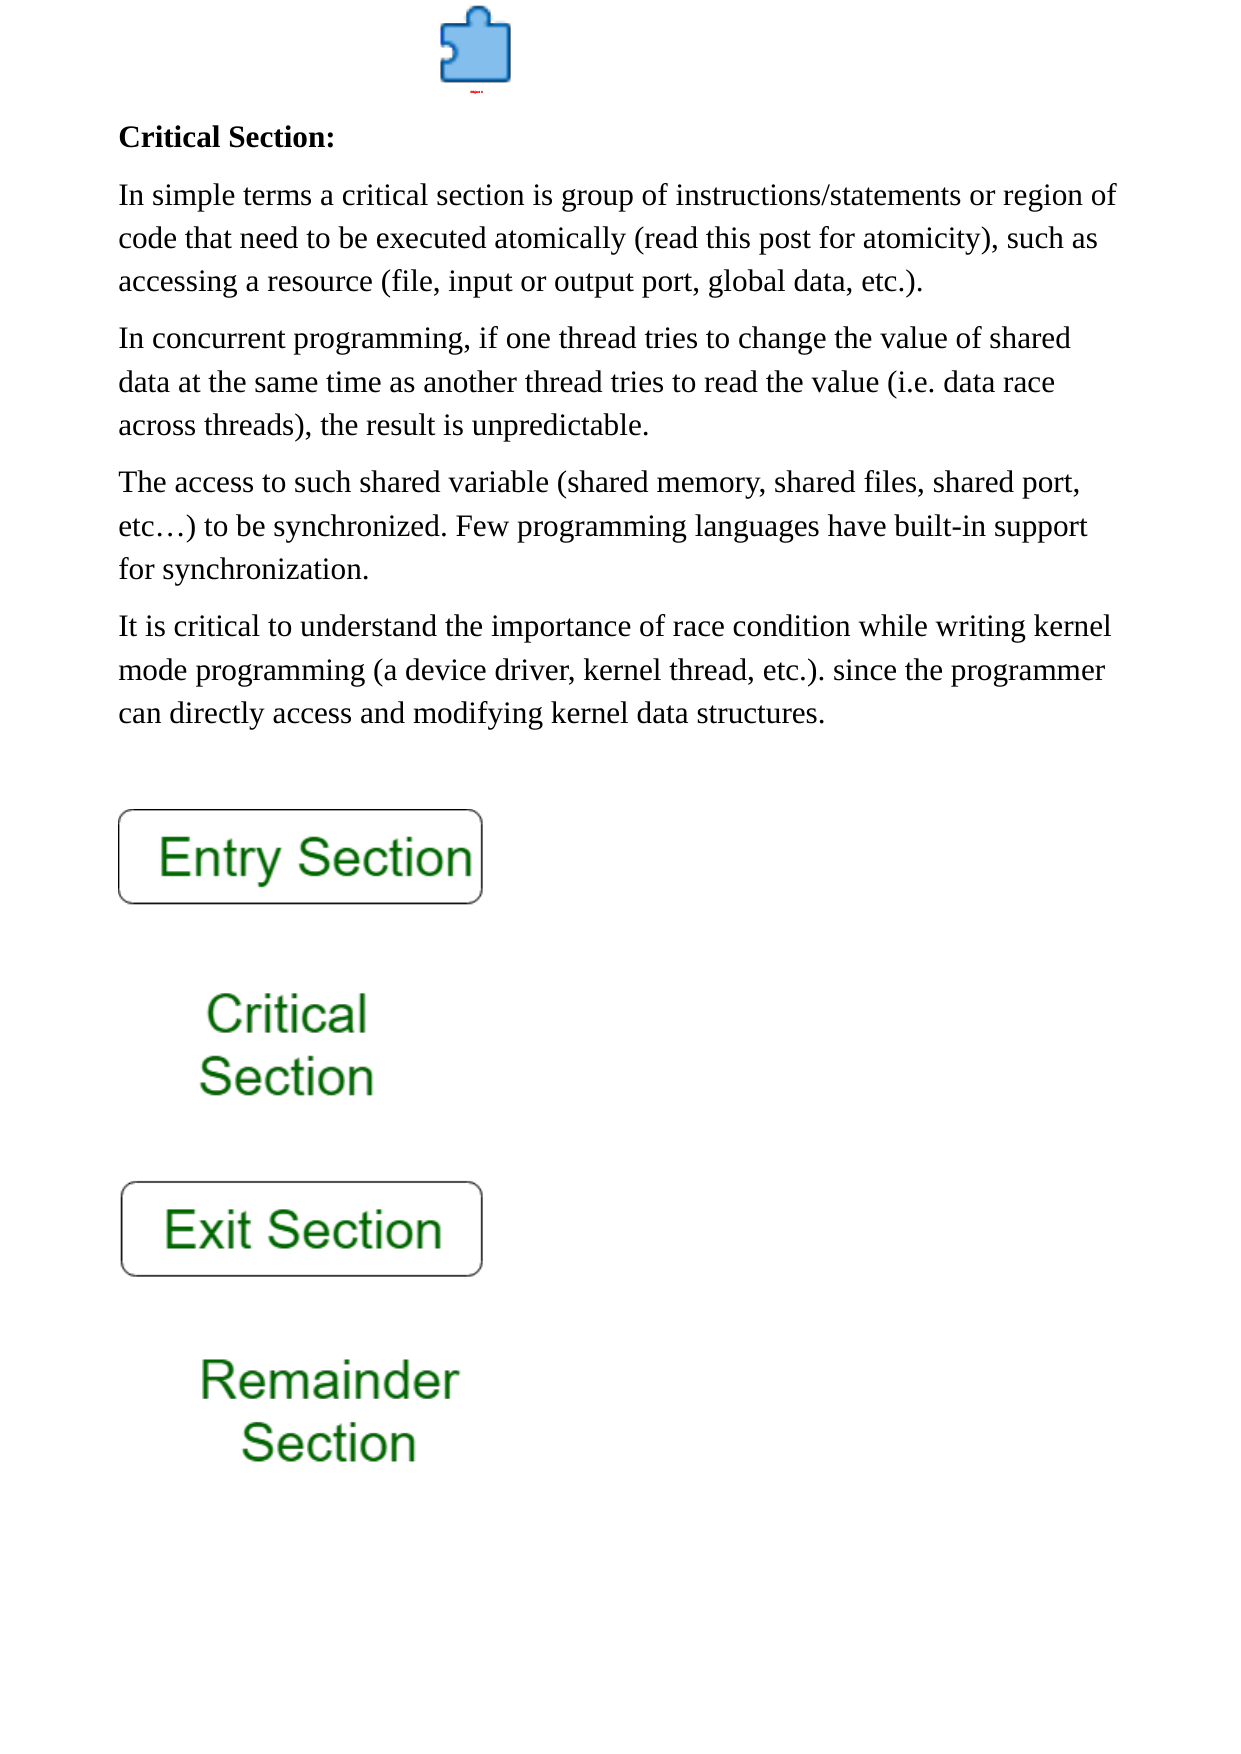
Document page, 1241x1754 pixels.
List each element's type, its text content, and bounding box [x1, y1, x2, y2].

text In simple terms a critical section is group of instructions/statements or region of code that need to be executed atomically (read this post for atomicity), such as accessing a resource (file, input or output port, global data, etc.). [118, 176, 1122, 298]
picture [118, 809, 497, 1471]
text It is critical to understand the importance of race condition while writing kernel mode programming (a device driver, kernel thread, etc.). since the programmer can directly access and modifying kernel data structures. [118, 608, 1122, 730]
text The access to such shared variable (shared memory, shared files, shared port, etc…) to be synchronized. Few programming languages have built-in support for synchronization. [118, 464, 1122, 586]
text In concurrent programming, if one thread tries to change the value of shared data at the same time as another thread tries to read the value (i.e. data race across threads), the result is unpredictable. [118, 320, 1122, 442]
text Critical Section: [118, 118, 1122, 154]
